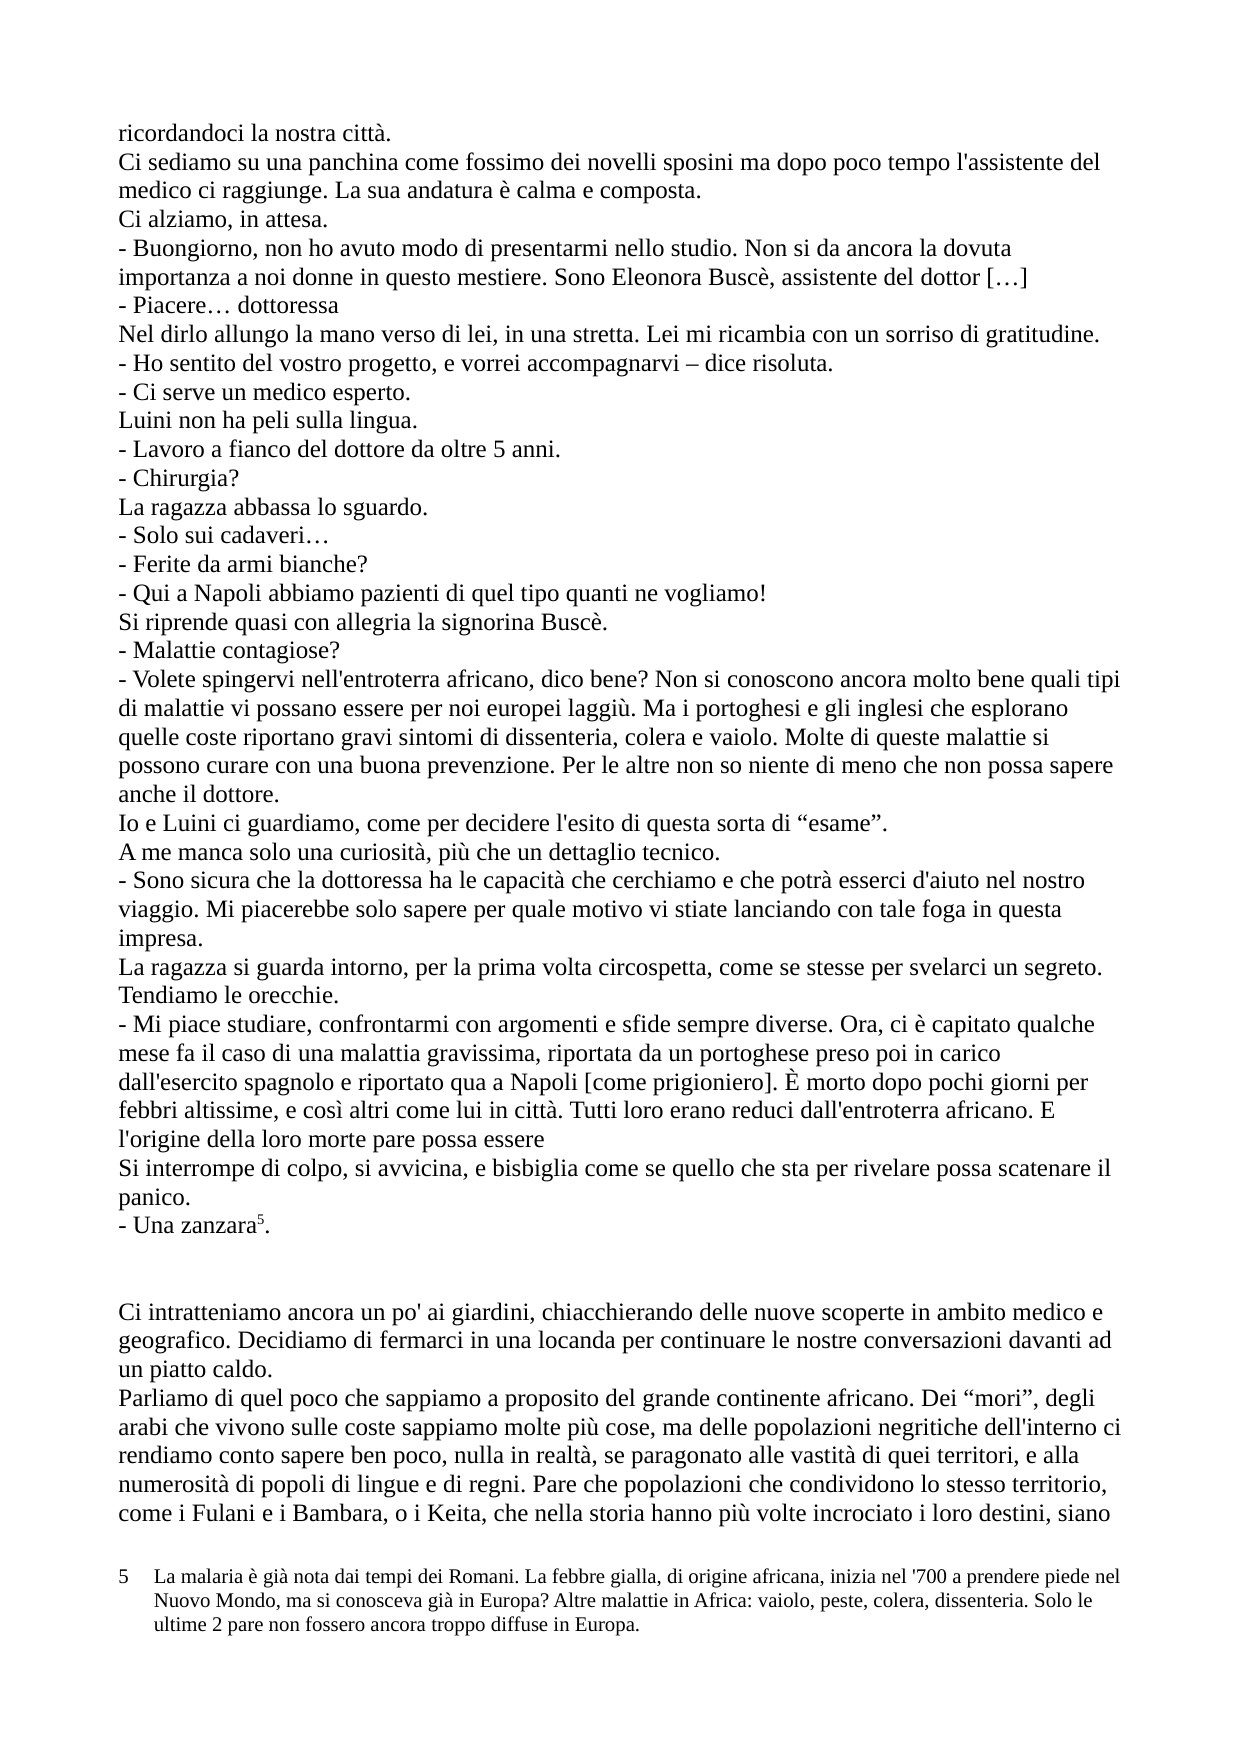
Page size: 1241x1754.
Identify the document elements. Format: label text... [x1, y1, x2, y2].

text Ci sediamo su una panchina come fossimo dei novelli sposini ma dopo poco tempo l'assistente del medico ci raggiunge. La sua andatura è calma e composta. [118, 147, 1122, 204]
text - Malattie contagiose? [118, 636, 1122, 664]
text La ragazza si guarda intorno, per la prima volta circospetta, come se stesse per svelarci un segreto. [118, 952, 1122, 981]
text Ci alziamo, in attesa. [118, 204, 1122, 233]
text - Lavoro a fianco del dottore da oltre 5 anni. [118, 434, 1122, 463]
text - Ho sentito del vostro progetto, e vorrei accompagnarvi – dice risoluta. [118, 348, 1122, 377]
text ricordandoci la nostra città. [118, 118, 1122, 147]
text Parliamo di quel poco che sappiamo a proposito del grande continente africano. Dei “mori”, degli arabi che vivono sulle coste sappiamo molte più cose, ma delle popolazioni negritiche dell'interno ci rendiamo conto sapere ben poco, nulla in realtà, se paragonato alle vastità di quei territori, e alla numerosità di popoli di lingue e di regni. Pare che popolazioni che condividono lo stesso territorio, come i Fulani e i Bambara, o i Keita, che nella storia hanno più volte incrociato i loro destini, siano [118, 1383, 1122, 1527]
text Ci intratteniamo ancora un po' ai giardini, chiacchierando delle nuove scoperte in ambito medico e geografico. Decidiamo di fermarci in una locanda per continuare le nostre conversazioni davanti ad un piatto caldo. [118, 1297, 1122, 1383]
text - Una zanzara. [118, 1211, 1122, 1239]
text - Chirurgia? [118, 463, 1122, 492]
text Io e Luini ci guardiamo, come per decidere l'esito di questa sorta di “esame”. [118, 808, 1122, 837]
text - Solo sui cadaveri… [118, 521, 1122, 549]
text La malaria è già nota dai tempi dei Romani. La febbre gialla, di origine africana, inizia nel '700 a prendere piede nel Nuovo Mondo, ma si conosceva già in Europa? Altre malattie in Africa: vaiolo, peste, colera, dissenteria. Solo le ultime 2 pare non fossero ancora troppo diffuse in Europa. [118, 1564, 1122, 1636]
text Si riprende quasi con allegria la signorina Buscè. [118, 607, 1122, 636]
text La ragazza abbassa lo sguardo. [118, 492, 1122, 521]
text Luini non ha peli sulla lingua. [118, 406, 1122, 434]
text A me manca solo una curiosità, più che un dettaglio tecnico. [118, 837, 1122, 866]
text - Ferite da armi bianche? [118, 549, 1122, 578]
text Nel dirlo allungo la mano verso di lei, in una stretta. Lei mi ricambia con un sorriso di gratitudine. [118, 319, 1122, 348]
text Tendiamo le orecchie. [118, 981, 1122, 1009]
text - Qui a Napoli abbiamo pazienti di quel tipo quanti ne vogliamo! [118, 578, 1122, 607]
text - Buongiorno, non ho avuto modo di presentarmi nello studio. Non si da ancora la dovuta importanza a noi donne in questo mestiere. Sono Eleonora Buscè, assistente del dottor […] [118, 233, 1122, 291]
text - Mi piace studiare, confrontarmi con argomenti e sfide sempre diverse. Ora, ci è capitato qualche mese fa il caso di una malattia gravissima, riportata da un portoghese preso poi in carico dall'esercito spagnolo e riportato qua a Napoli [come prigioniero]. È morto dopo pochi giorni per febbri altissime, e così altri come lui in città. Tutti loro erano reduci dall'entroterra africano. E l'origine della loro morte pare possa essere [118, 1009, 1122, 1153]
text Si interrompe di colpo, si avvicina, e bisbiglia come se quello che sta per rivelare possa scatenare il panico. [118, 1153, 1122, 1211]
text - Piacere… dottoressa [118, 291, 1122, 319]
text - Ci serve un medico esperto. [118, 377, 1122, 406]
text - Sono sicura che la dottoressa ha le capacità che cerchiamo e che potrà esserci d'aiuto nel nostro viaggio. Mi piacerebbe solo sapere per quale motivo vi stiate lanciando con tale foga in questa impresa. [118, 866, 1122, 952]
text - Volete spingervi nell'entroterra africano, dico bene? Non si conoscono ancora molto bene quali tipi di malattie vi possano essere per noi europei laggiù. Ma i portoghesi e gli inglesi che esplorano quelle coste riportano gravi sintomi di dissenteria, colera e vaiolo. Molte di queste malattie si possono curare con una buona prevenzione. Per le altre non so niente di meno che non possa sapere anche il dottore. [118, 664, 1122, 808]
